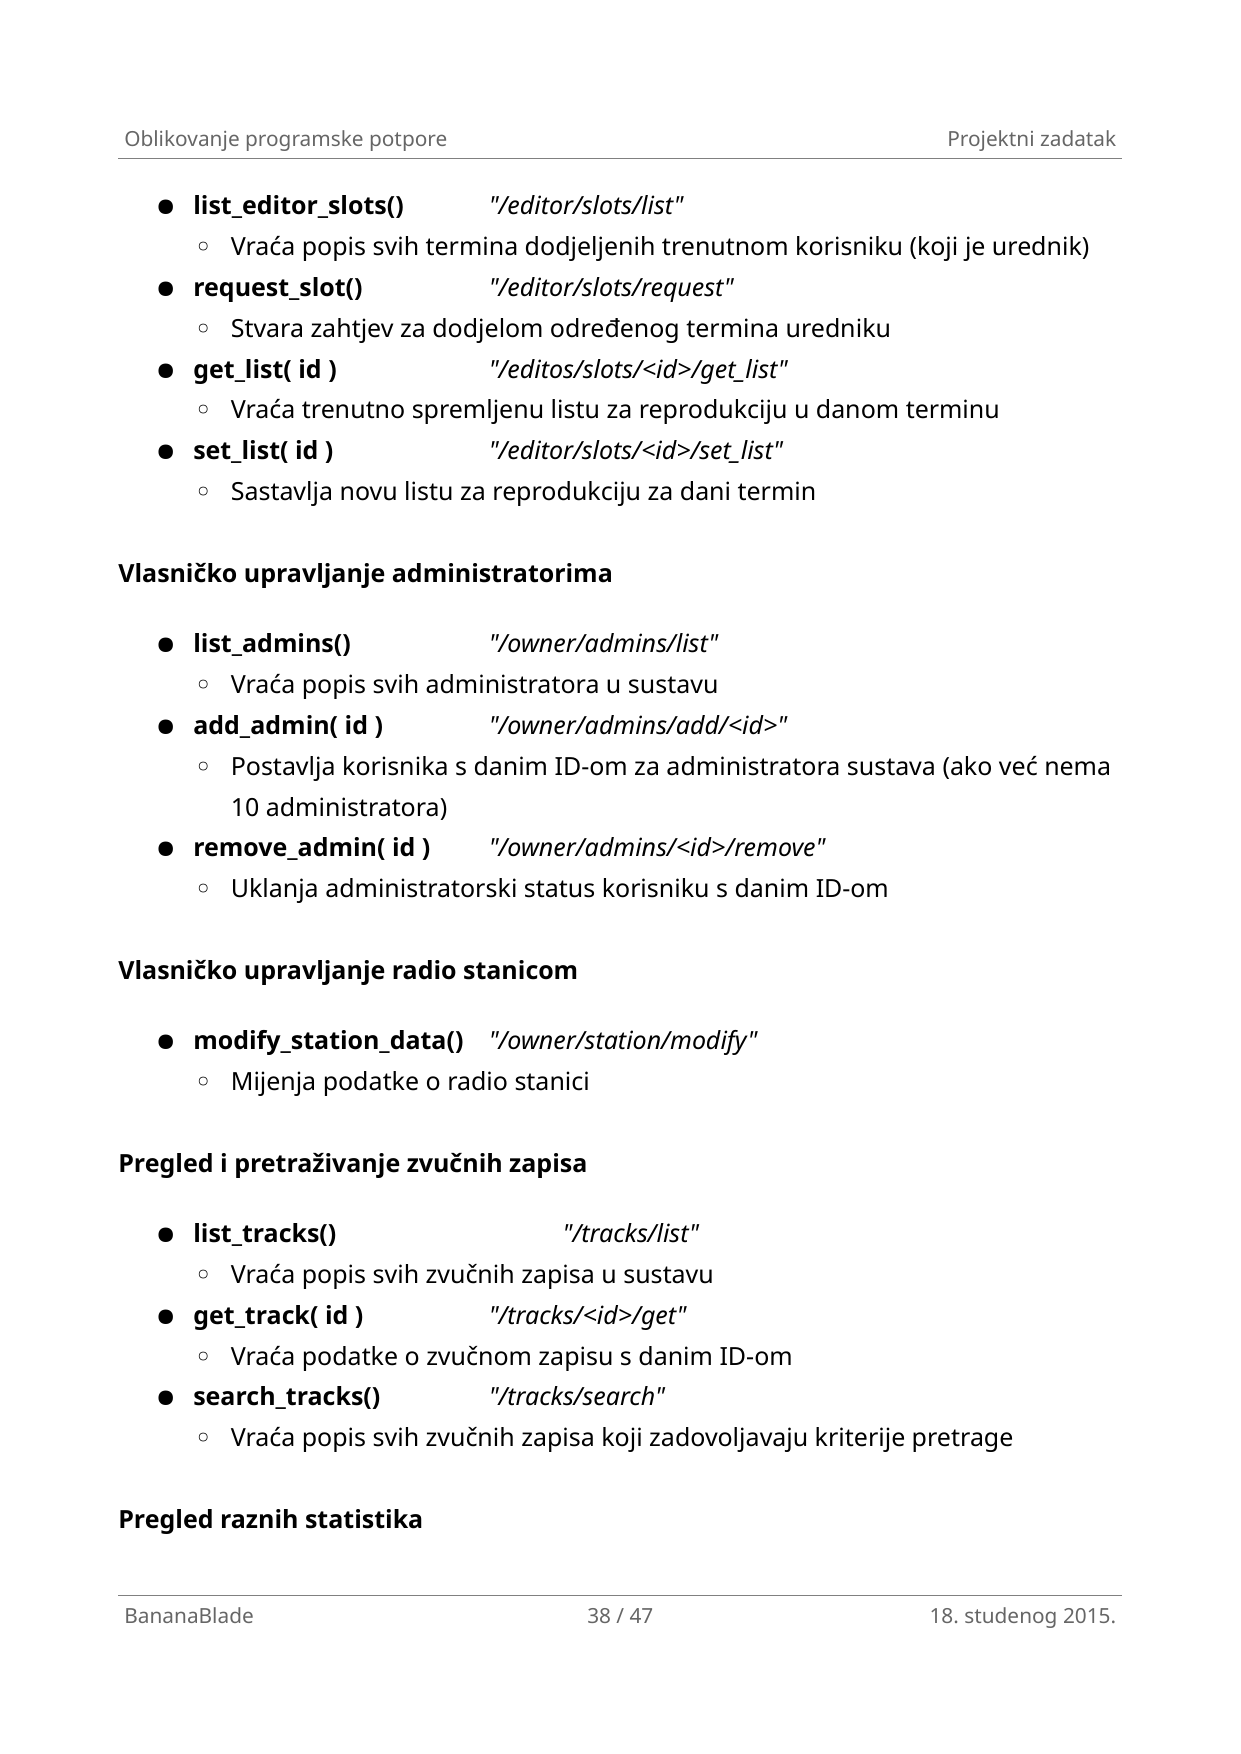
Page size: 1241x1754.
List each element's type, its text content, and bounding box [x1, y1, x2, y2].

list modify_station_data() "/owner/station/modify" [156, 1023, 1122, 1057]
list Vraća trenutno spremljenu listu za reprodukciju u danom terminu [193, 392, 1122, 426]
list Vraća popis svih zvučnih zapisa u sustavu [193, 1256, 1122, 1291]
list Postavlja korisnika s danim ID-om za administratora sustava (ako već nema 10 administratora) [193, 748, 1122, 823]
text Vlasničko upravljanje radio stanicom [118, 952, 1122, 987]
list request_slot() "/editor/slots/request" [156, 270, 1122, 304]
list search_tracks() "/tracks/search" [156, 1379, 1122, 1413]
text Pregled i pretraživanje zvučnih zapisa [118, 1145, 1122, 1179]
list Uklanja administratorski status korisniku s danim ID-om [193, 871, 1122, 905]
list add_admin( id ) "/owner/admins/add/<id>" [156, 707, 1122, 742]
list remove_admin( id ) "/owner/admins/<id>/remove" [156, 830, 1122, 864]
list list_editor_slots() "/editor/slots/list" [156, 188, 1122, 222]
list Vraća podatke o zvučnom zapisu s danim ID-om [193, 1338, 1122, 1372]
list Vraća popis svih zvučnih zapisa koji zadovoljavaju kriterije pretrage [193, 1420, 1122, 1454]
list list_tracks() "/tracks/list" [156, 1216, 1122, 1250]
list Vraća popis svih termina dodjeljenih trenutnom korisniku (koji je urednik) [193, 229, 1122, 263]
list get_track( id ) "/tracks/<id>/get" [156, 1297, 1122, 1331]
list list_admins() "/owner/admins/list" [156, 626, 1122, 660]
text Vlasničko upravljanje administratorima [118, 556, 1122, 589]
list Mijenja podatke o radio stanici [193, 1064, 1122, 1098]
text Pregled raznih statistika [118, 1501, 1122, 1536]
list set_list( id ) "/editor/slots/<id>/set_list" [156, 433, 1122, 467]
list Vraća popis svih administratora u sustavu [193, 667, 1122, 701]
list Stvara zahtjev za dodjelom određenog termina uredniku [193, 311, 1122, 344]
list get_list( id ) "/editos/slots/<id>/get_list" [156, 351, 1122, 385]
list Sastavlja novu listu za reprodukciju za dani termin [193, 474, 1122, 508]
